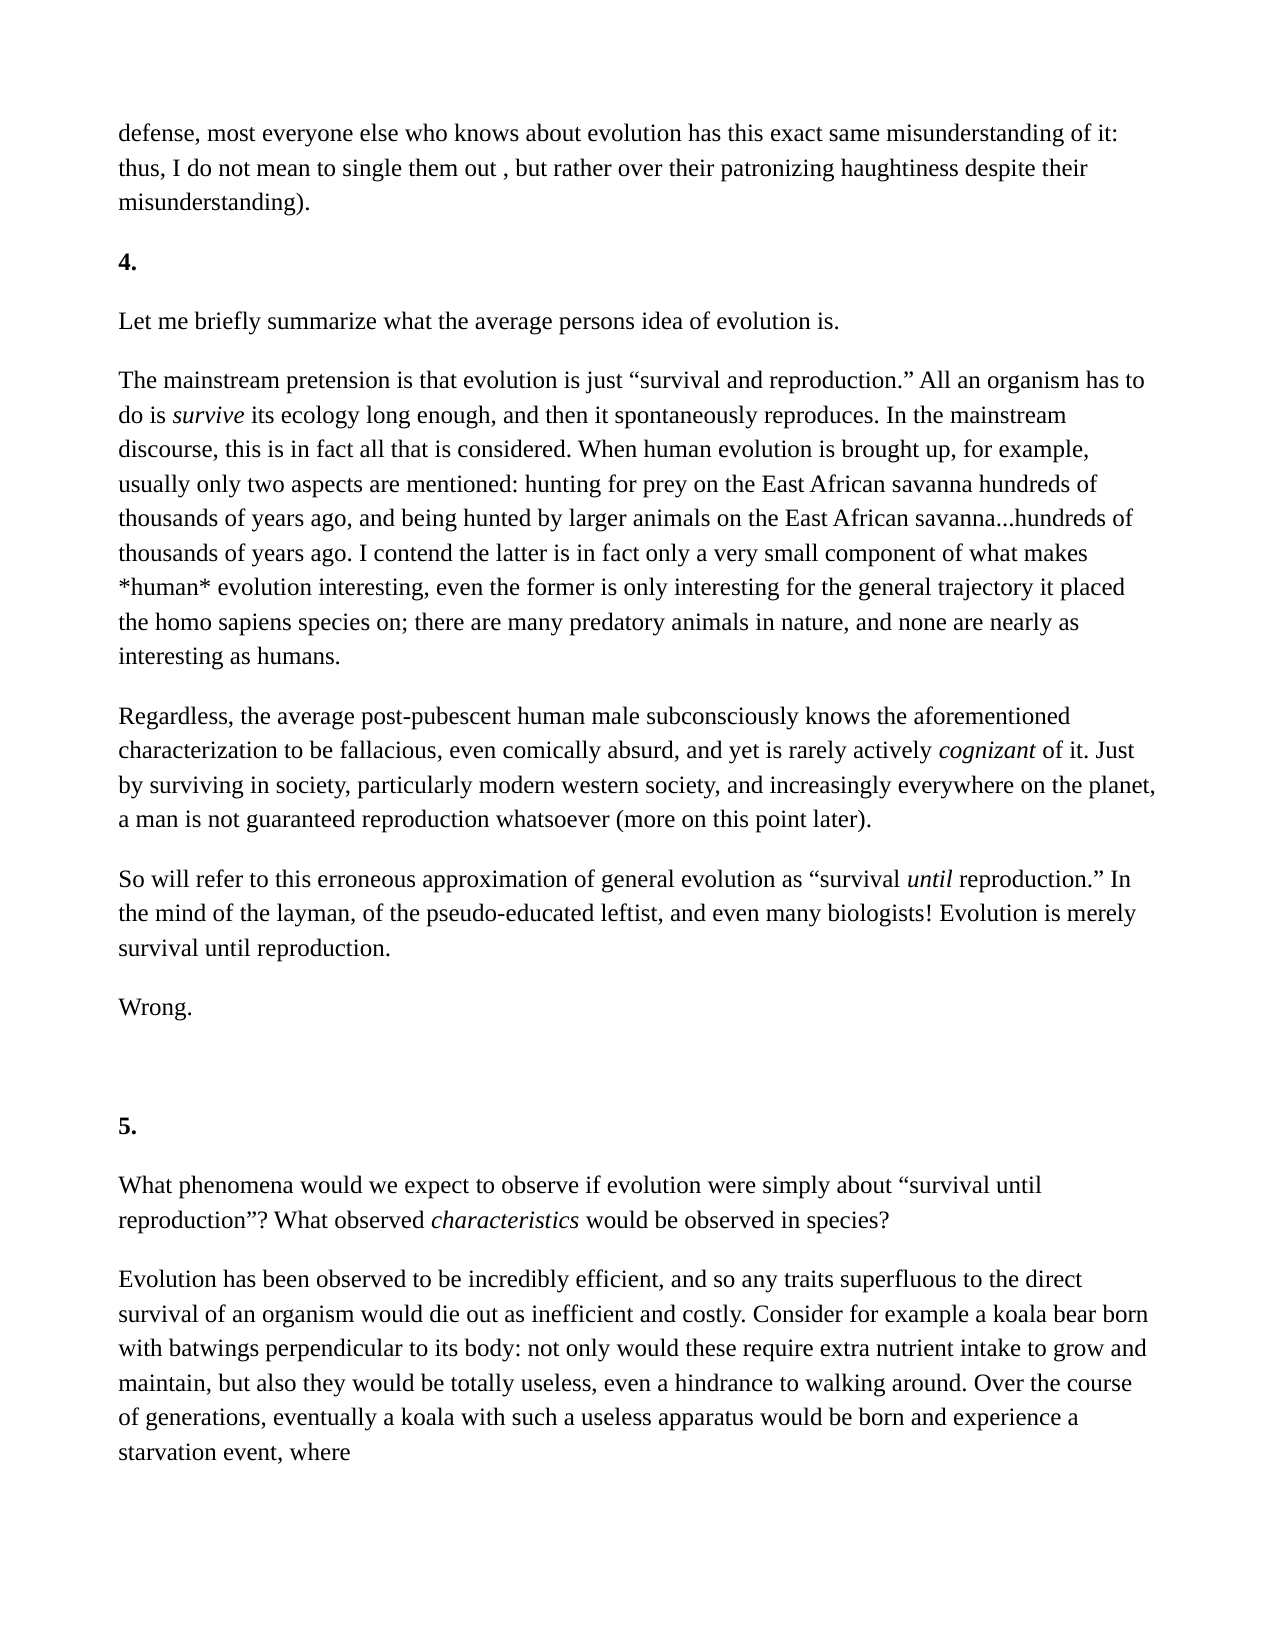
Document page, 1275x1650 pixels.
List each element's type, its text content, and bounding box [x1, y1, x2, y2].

text The mainstream pretension is that evolution is just “survival and reproduction.” All an organism has to do is survive its ecology long enough, and then it spontaneously reproduces. In the mainstream discourse, this is in fact all that is considered. When human evolution is brought up, for example, usually only two aspects are mentioned: hunting for prey on the East African savanna hundreds of thousands of years ago, and being hunted by larger animals on the East African savanna...hundreds of thousands of years ago. I contend the latter is in fact only a very small component of what makes *human* evolution interesting, even the former is only interesting for the general trajectory it placed the homo sapiens species on; there are many predatory animals in nature, and none are nearly as interesting as humans. [118, 366, 1157, 670]
text 5. [118, 1111, 1157, 1140]
text Wrong. [118, 992, 1157, 1021]
text 4. [118, 247, 1157, 275]
text defense, most everyone else who knows about evolution has this exact same misunderstanding of it: thus, I do not mean to single them out , but rather over their patronizing haughtiness despite their misunderstanding). [118, 118, 1157, 216]
text Let me briefly summarize what the average persons idea of evolution is. [118, 306, 1157, 335]
text What phenomena would we expect to observe if evolution were simply about “survival until reproduction”? What observed characteristics would be observed in species? [118, 1171, 1157, 1234]
text Regardless, the average post-pubescent human male subconsciously knows the aforementioned characterization to be fallacious, even comically absurd, and yet is rarely actively cognizant of it. Just by surviving in society, particularly modern western society, and increasingly everywhere on the planet, a man is not guaranteed reproduction whatsoever (more on this point later). [118, 701, 1157, 833]
text Evolution has been observed to be incredibly efficient, and so any traits superfluous to the direct survival of an organism would die out as inefficient and costly. Consider for example a koala bear born with batwings perpendicular to its body: not only would these require extra nutrient intake to grow and maintain, but also they would be totally useless, even a hindrance to walking around. Over the course of generations, eventually a koala with such a useless apparatus would be born and experience a starvation event, where [118, 1264, 1157, 1466]
text So will refer to this erroneous approximation of general evolution as “survival until reproduction.” In the mind of the layman, of the pseudo-educated leftist, and even many biologists! Evolution is merely survival until reproduction. [118, 864, 1157, 961]
